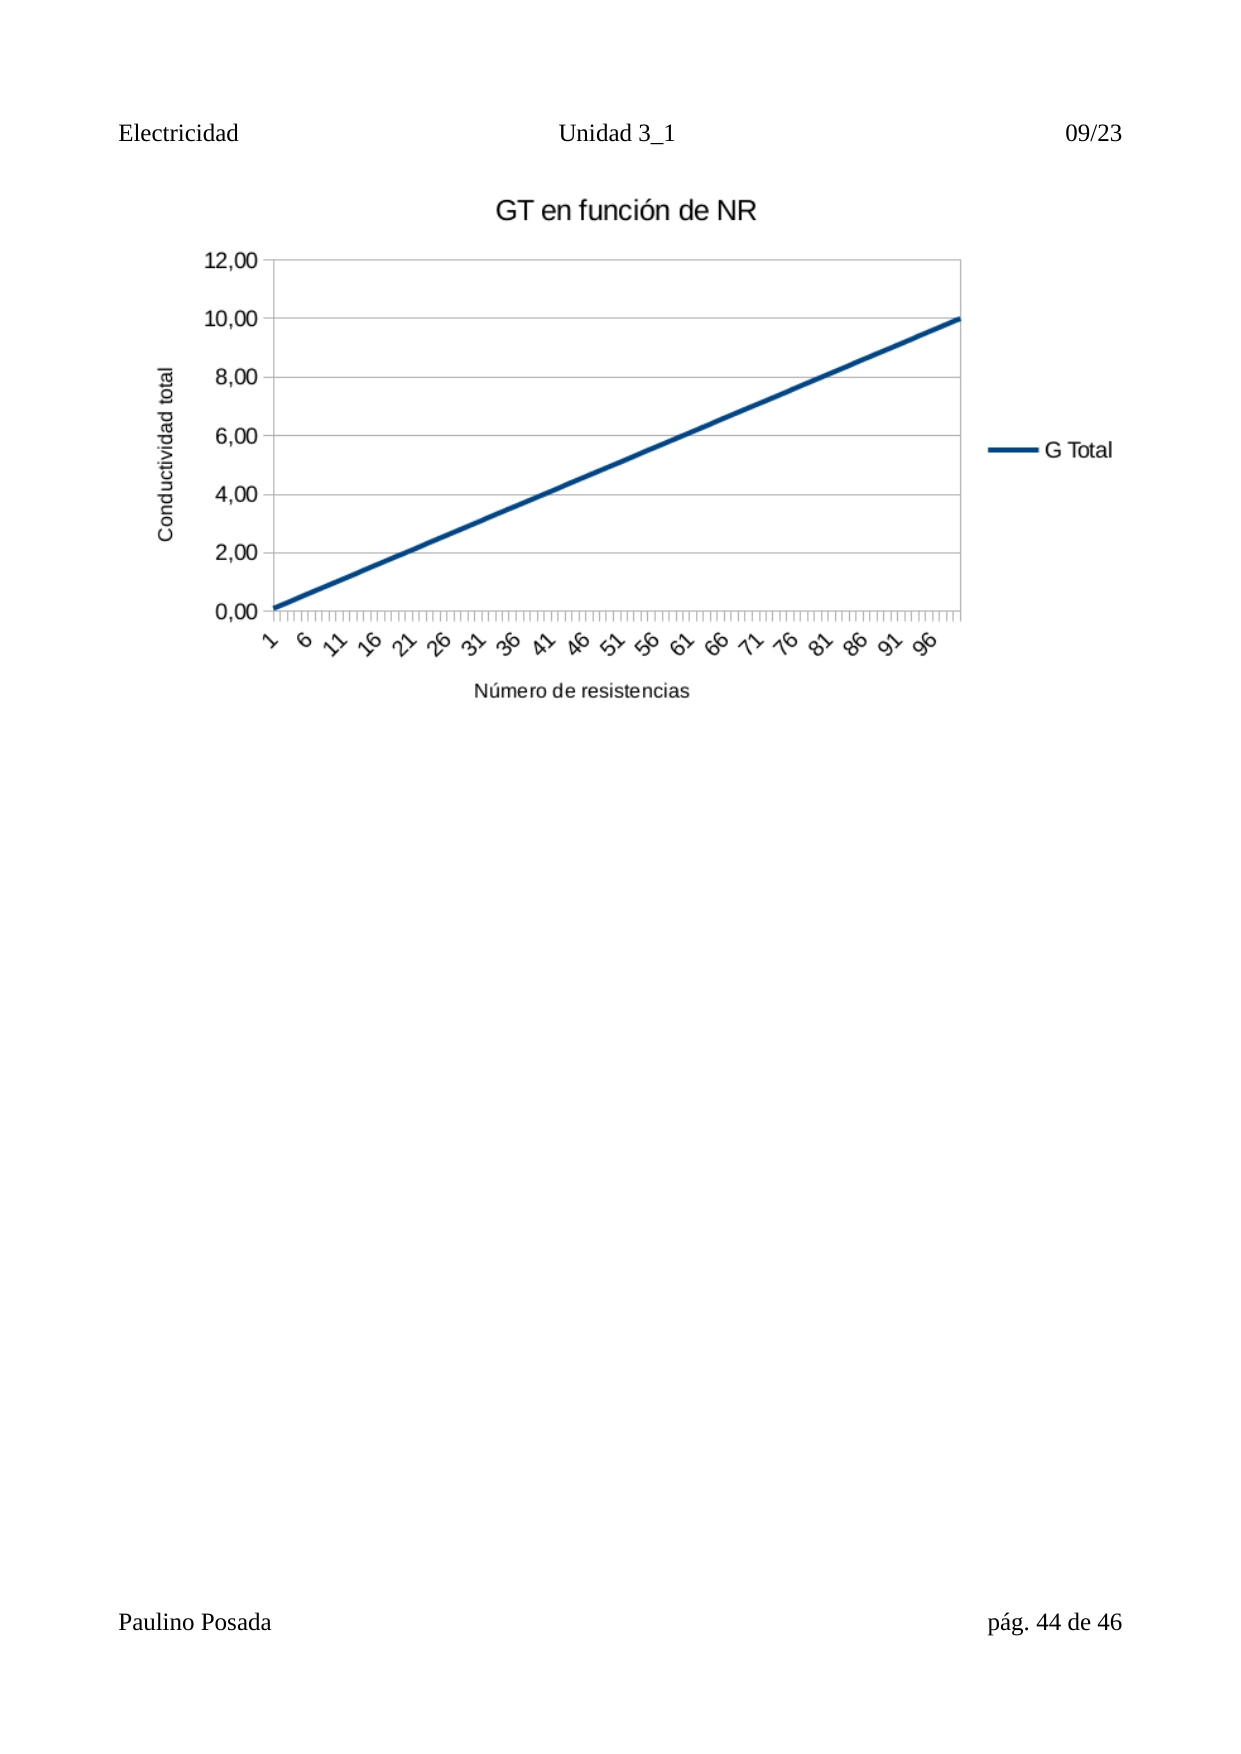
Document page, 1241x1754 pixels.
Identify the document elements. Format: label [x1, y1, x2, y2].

picture [118, 176, 1123, 723]
